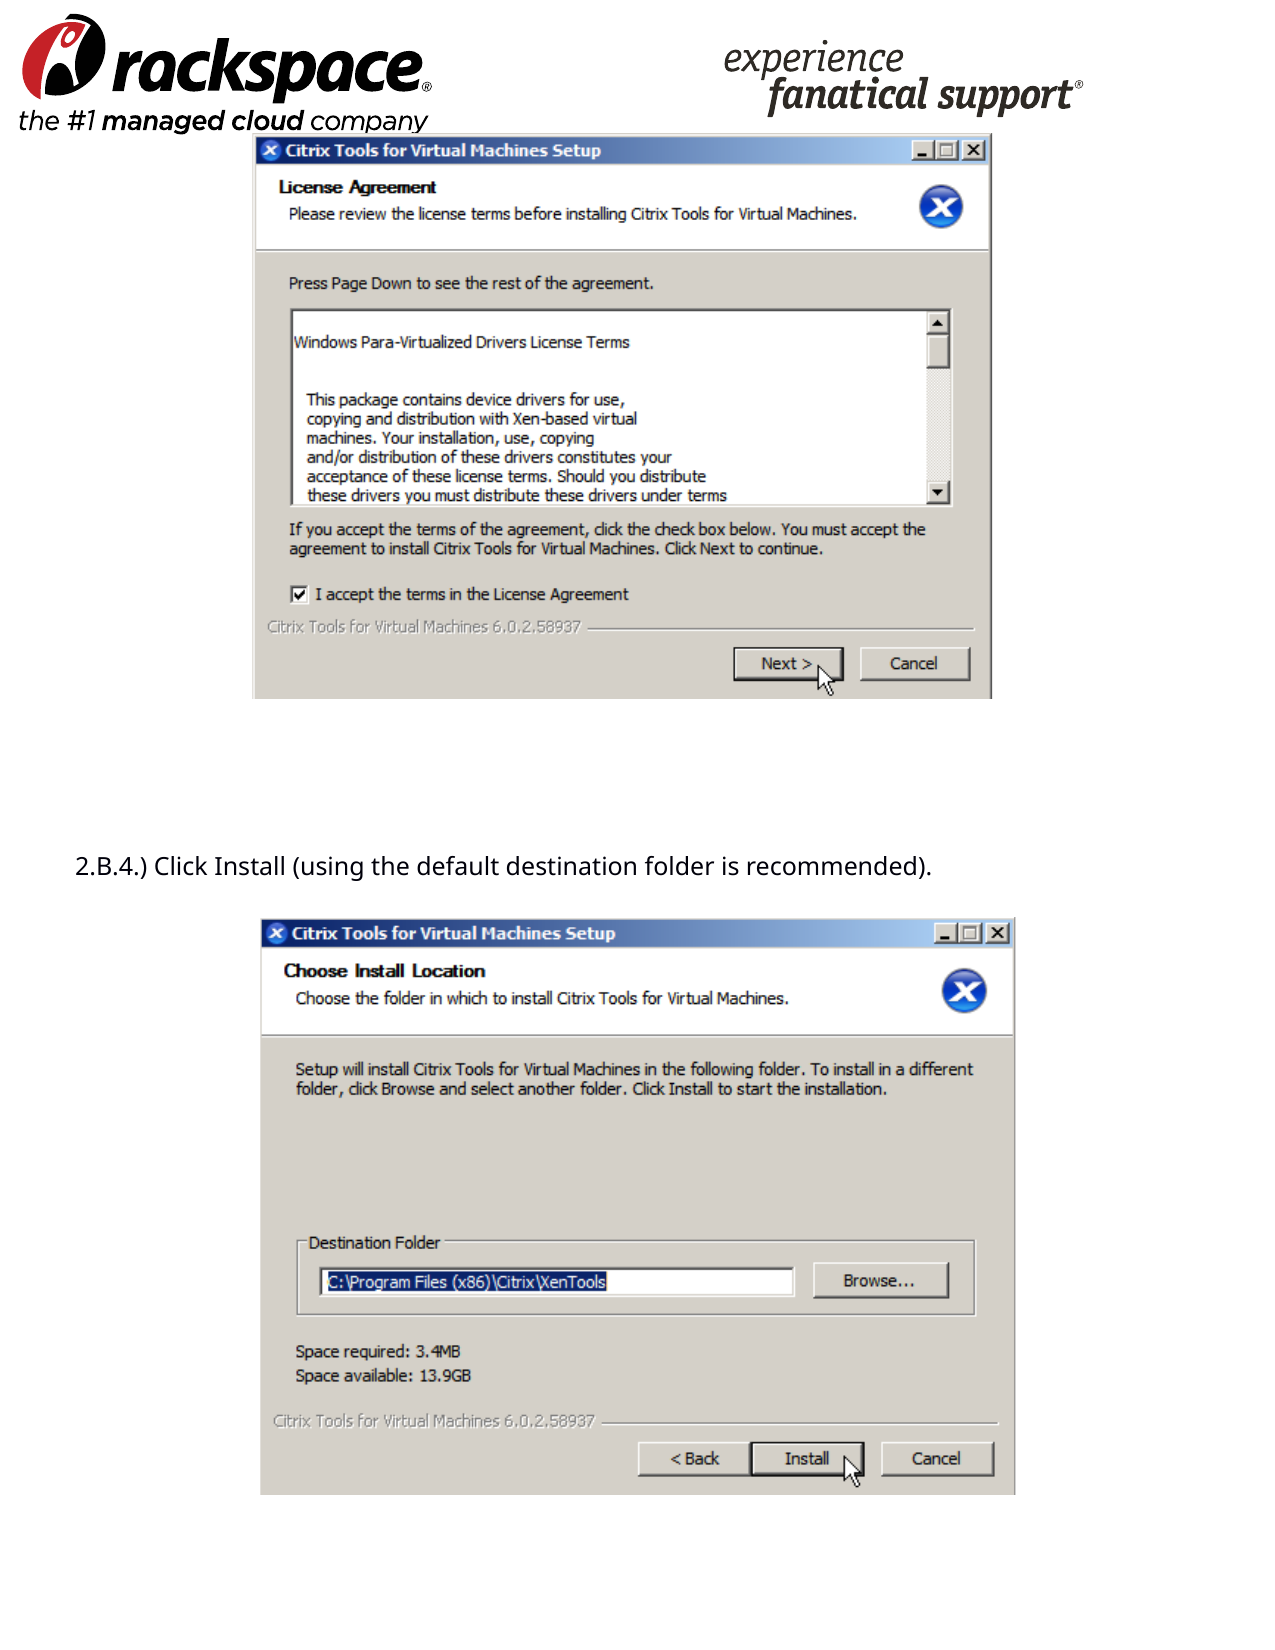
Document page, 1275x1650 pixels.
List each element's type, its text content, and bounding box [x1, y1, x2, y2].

picture [252, 133, 993, 699]
picture [259, 917, 1016, 1495]
text 2.B.4.) Click Install (using the default destination folder is recommended). [75, 849, 1200, 883]
